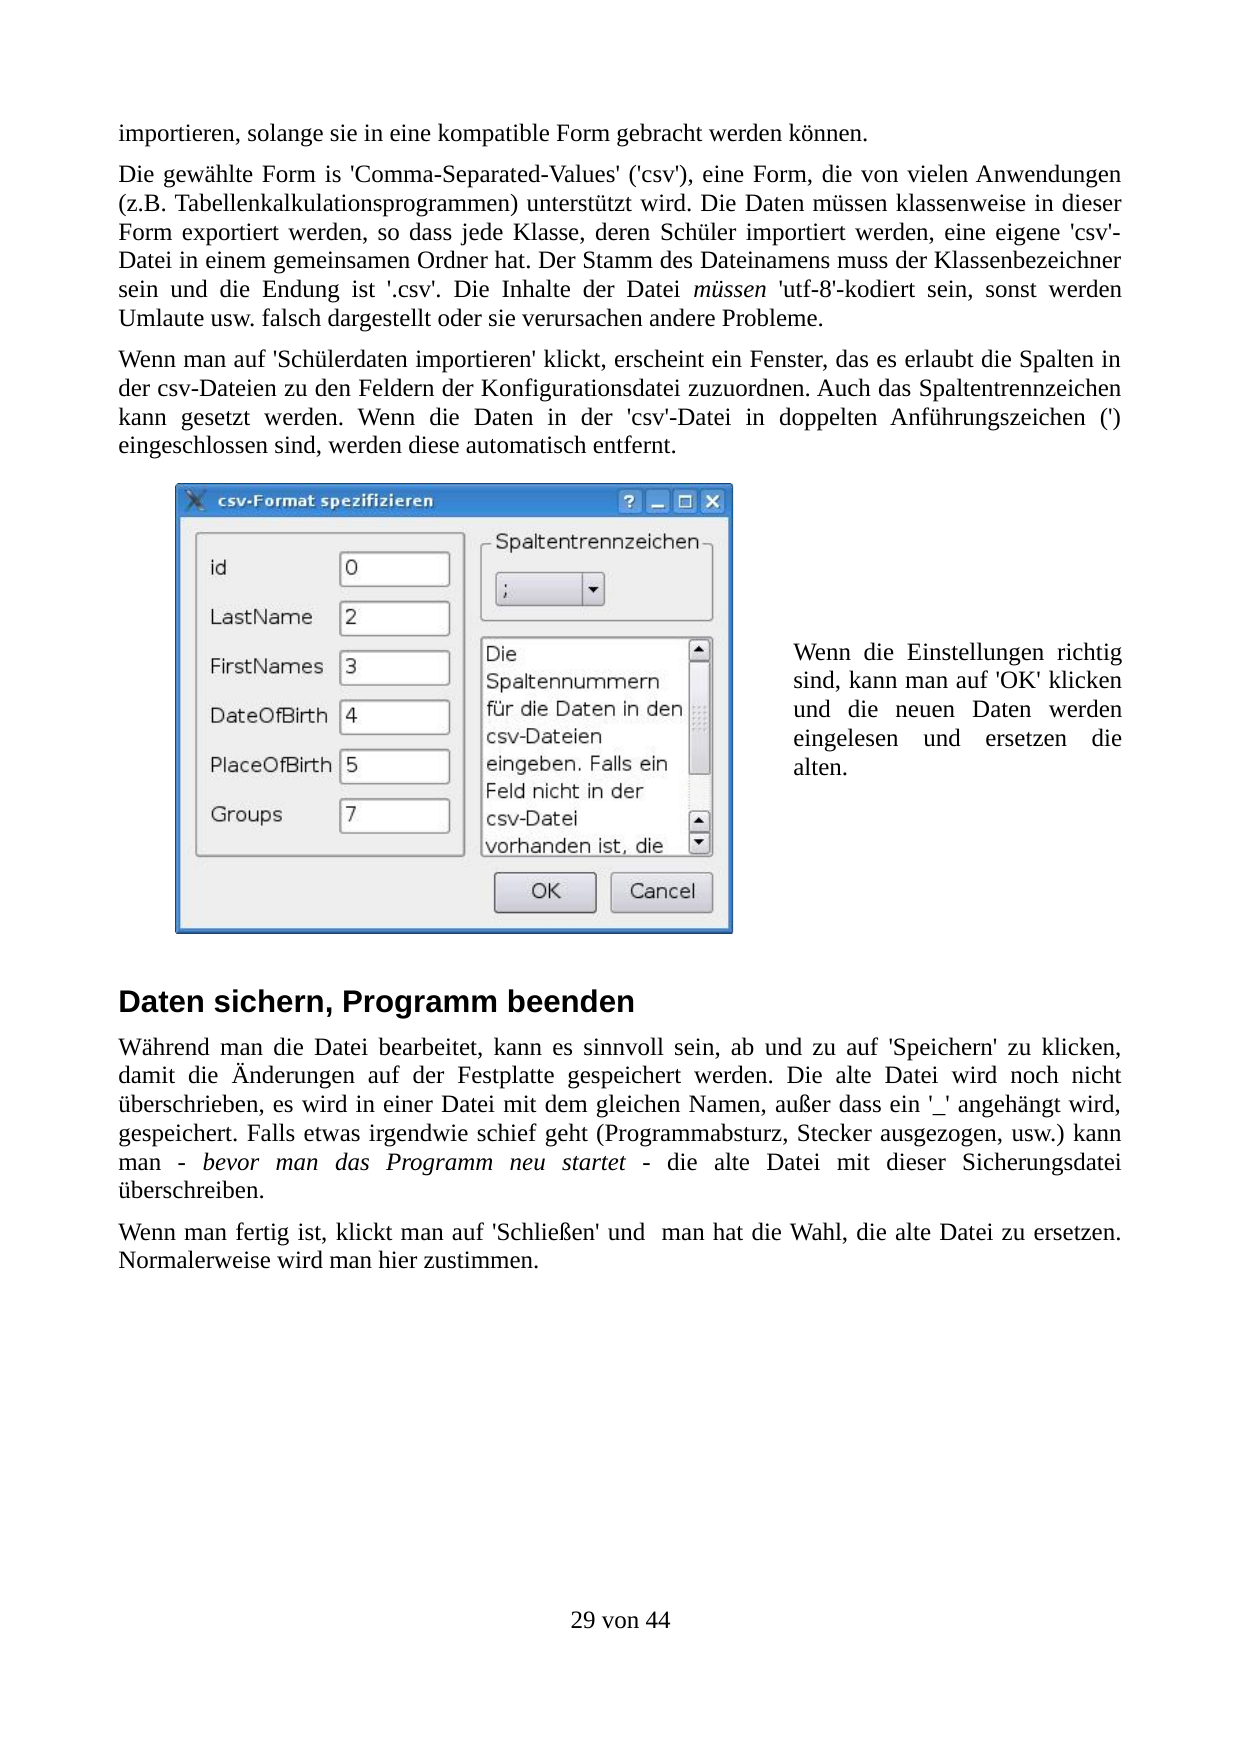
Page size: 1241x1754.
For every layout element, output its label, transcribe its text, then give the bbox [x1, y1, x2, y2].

text Wenn man auf 'Schülerdaten importieren' klickt, erscheint ein Fenster, das es erlaubt die Spalten in der csv-Dateien zu den Feldern der Konfigurationsdatei zuzuordnen. Auch das Spaltentrennzeichen kann gesetzt werden. Wenn die Daten in der 'csv'-Datei in doppelten Anführungszeichen (') eingeschlossen sind, werden diese automatisch entfernt. [118, 344, 1122, 459]
text [118, 637, 175, 781]
text Die gewählte Form is 'Comma-Separated-Values' ('csv'), eine Form, die von vielen Anwendungen (z.B. Tabellenkalkulationsprogrammen) unterstützt wird. Die Daten müssen klassenweise in dieser Form exportiert werden, so dass jede Klasse, deren Schüler importiert werden, eine eigene 'csv'-Datei in einem gemeinsamen Ordner hat. Der Stamm des Dateinamens muss der Klassenbezeichner sein und die Endung ist '.csv'. Die Inhalte der Datei müssen 'utf-8'-kodiert sein, sonst werden Umlaute usw. falsch dargestellt oder sie verursachen andere Probleme. [118, 159, 1122, 332]
subtitle Daten sichern, Programm beenden [118, 983, 1122, 1019]
text Während man die Datei bearbeitet, kann es sinnvoll sein, ab und zu auf 'Speichern' zu klicken, damit die Änderungen auf der Festplatte gespeichert werden. Die alte Datei wird noch nicht überschrieben, es wird in einer Datei mit dem gleichen Namen, außer dass ein '_' angehängt wird, gespeichert. Falls etwas irgendwie schief geht (Programmabsturz, Stecker ausgezogen, usw.) kann man - bevor man das Programm neu startet - die alte Datei mit dieser Sicherungsdatei überschreiben. [118, 1032, 1122, 1204]
text Wenn man fertig ist, klickt man auf 'Schließen' und man hat die Wahl, die alte Datei zu ersetzen. Normalerweise wird man hier zustimmen. [118, 1217, 1122, 1274]
picture [175, 483, 734, 934]
text importieren, solange sie in eine kompatible Form gebracht werden können. [118, 118, 1122, 147]
text Wenn die Einstellungen richtig sind, kann man auf 'OK' klicken und die neuen Daten werden eingelesen und ersetzen die alten. [734, 637, 1122, 781]
